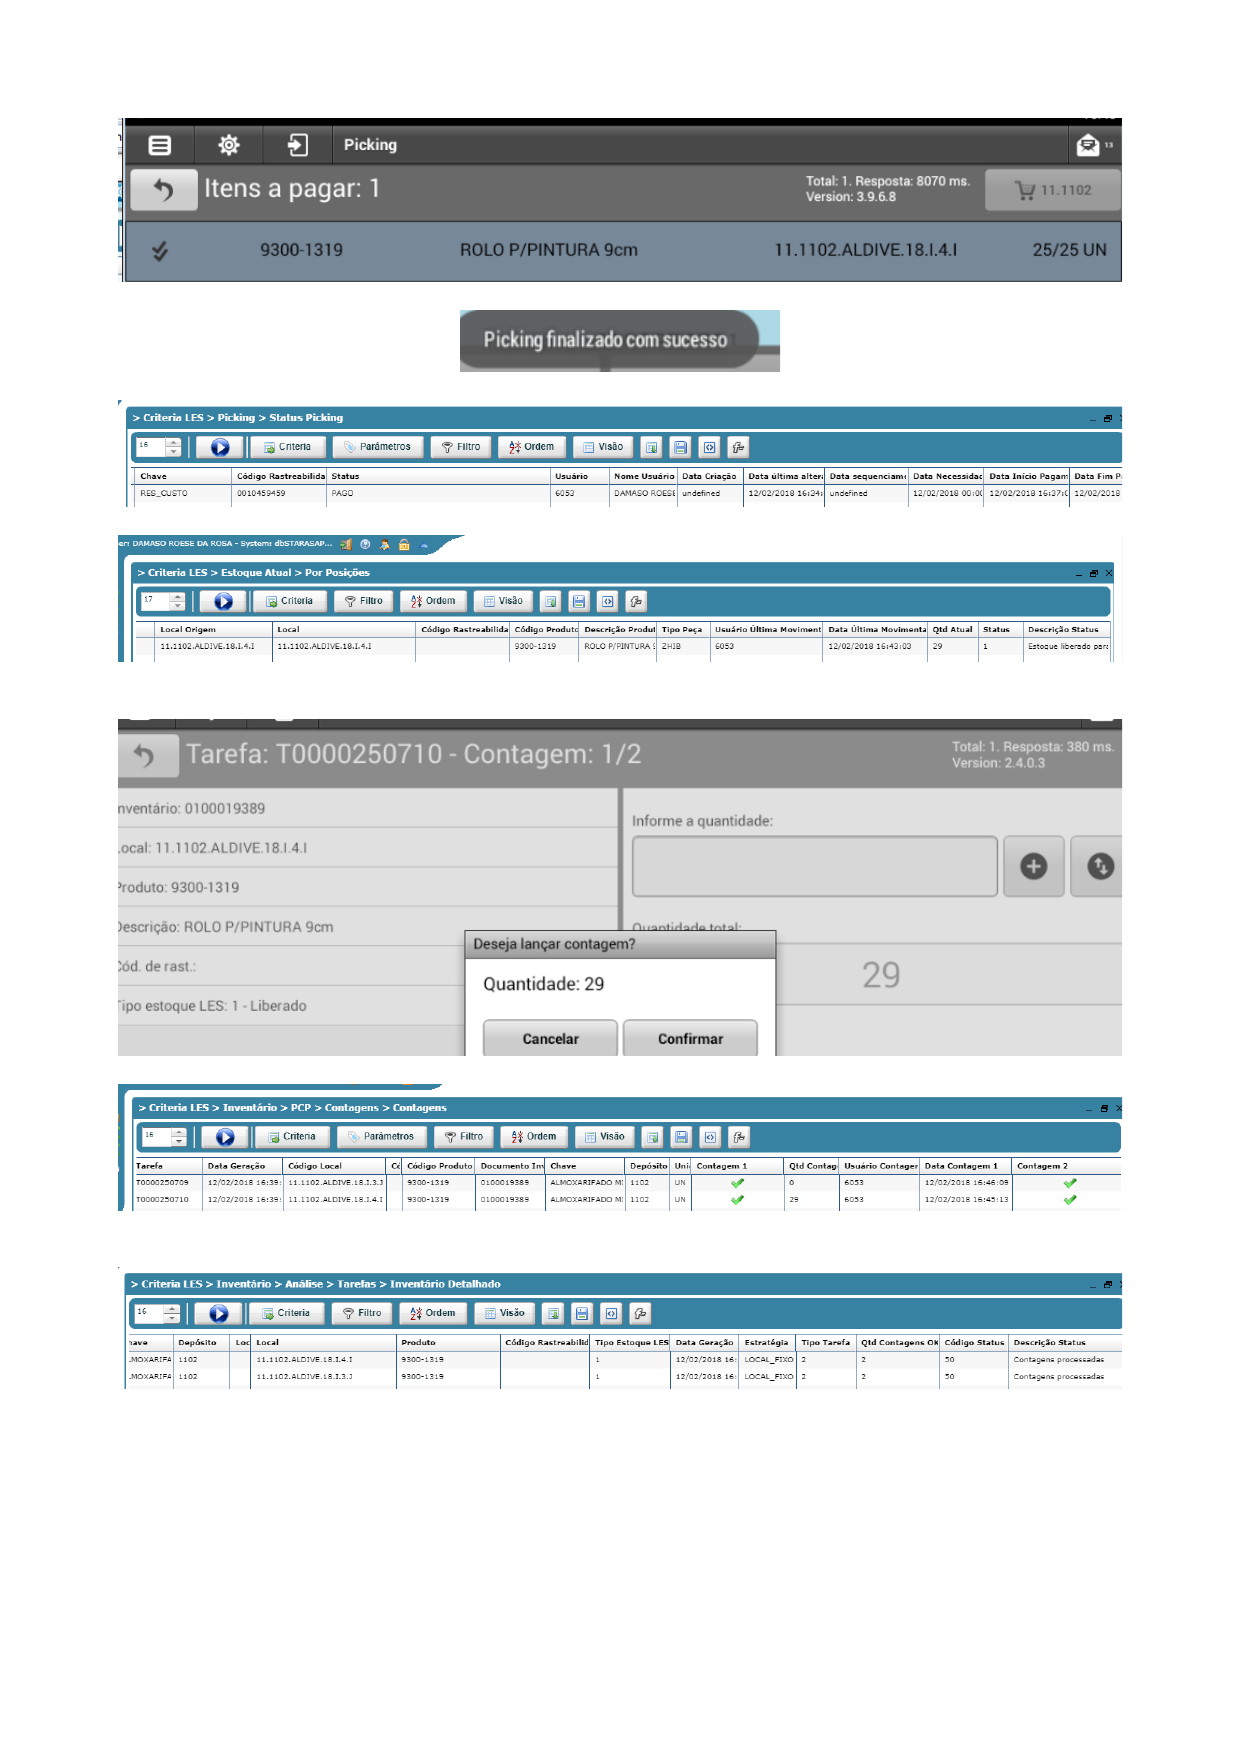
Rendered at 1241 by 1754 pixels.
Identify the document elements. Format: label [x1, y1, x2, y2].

picture [118, 535, 1123, 662]
picture [118, 400, 1123, 507]
picture [118, 1267, 1123, 1389]
picture [118, 719, 1123, 1056]
picture [118, 118, 1123, 282]
picture [460, 310, 781, 372]
picture [118, 1084, 1123, 1211]
